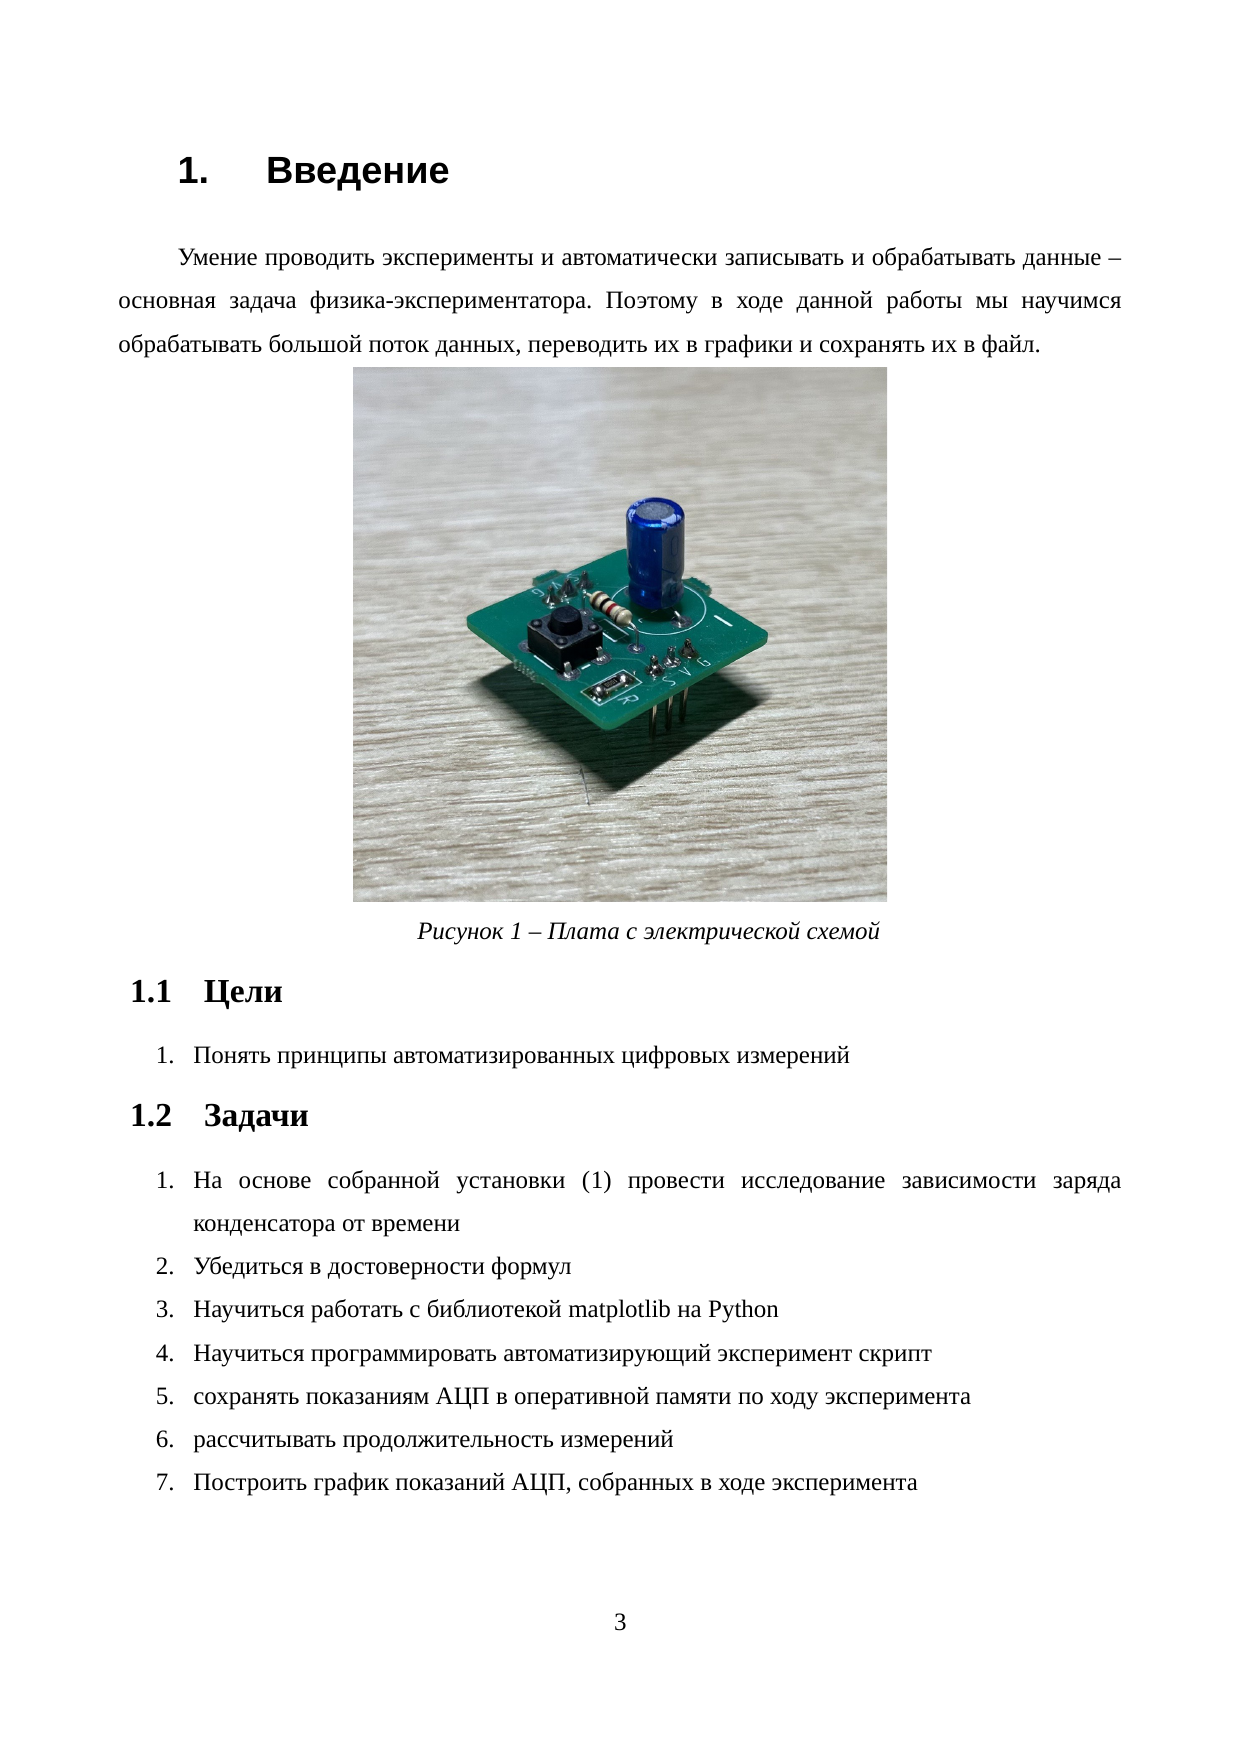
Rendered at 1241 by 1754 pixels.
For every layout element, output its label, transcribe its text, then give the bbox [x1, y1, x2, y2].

list Убедиться в достоверности формул [156, 1251, 1122, 1280]
list Научиться программировать автоматизирующий эксперимент скрипт [156, 1338, 1122, 1366]
list Построить график показаний АЦП, собранных в ходе эксперимента [156, 1467, 1122, 1496]
picture [353, 367, 888, 902]
list Научиться работать с библиотекой matplotlib на Python [156, 1294, 1122, 1323]
text Умение проводить эксперименты и автоматически записывать и обрабатывать данные – основная задача физика-экспериментатора. Поэтому в ходе данной работы мы научимся обрабатывать большой поток данных, переводить их в графики и сохранять их в файл. [118, 242, 1122, 357]
list На основе собранной установки (1) провести исследование зависимости заряда конденсатора от времени [156, 1165, 1122, 1237]
list рассчитывать продолжительность измерений [156, 1424, 1122, 1453]
subtitle Задачи [130, 1096, 1122, 1134]
subtitle Введение [118, 148, 1122, 191]
list сохранять показаниям АЦП в оперативной памяти по ходу эксперимента [156, 1381, 1122, 1409]
text Рисунок 1 – Плата с электрической схемой [118, 372, 1122, 945]
list Понять принципы автоматизированных цифровых измерений [156, 1041, 1122, 1069]
subtitle Цели [130, 971, 1122, 1009]
